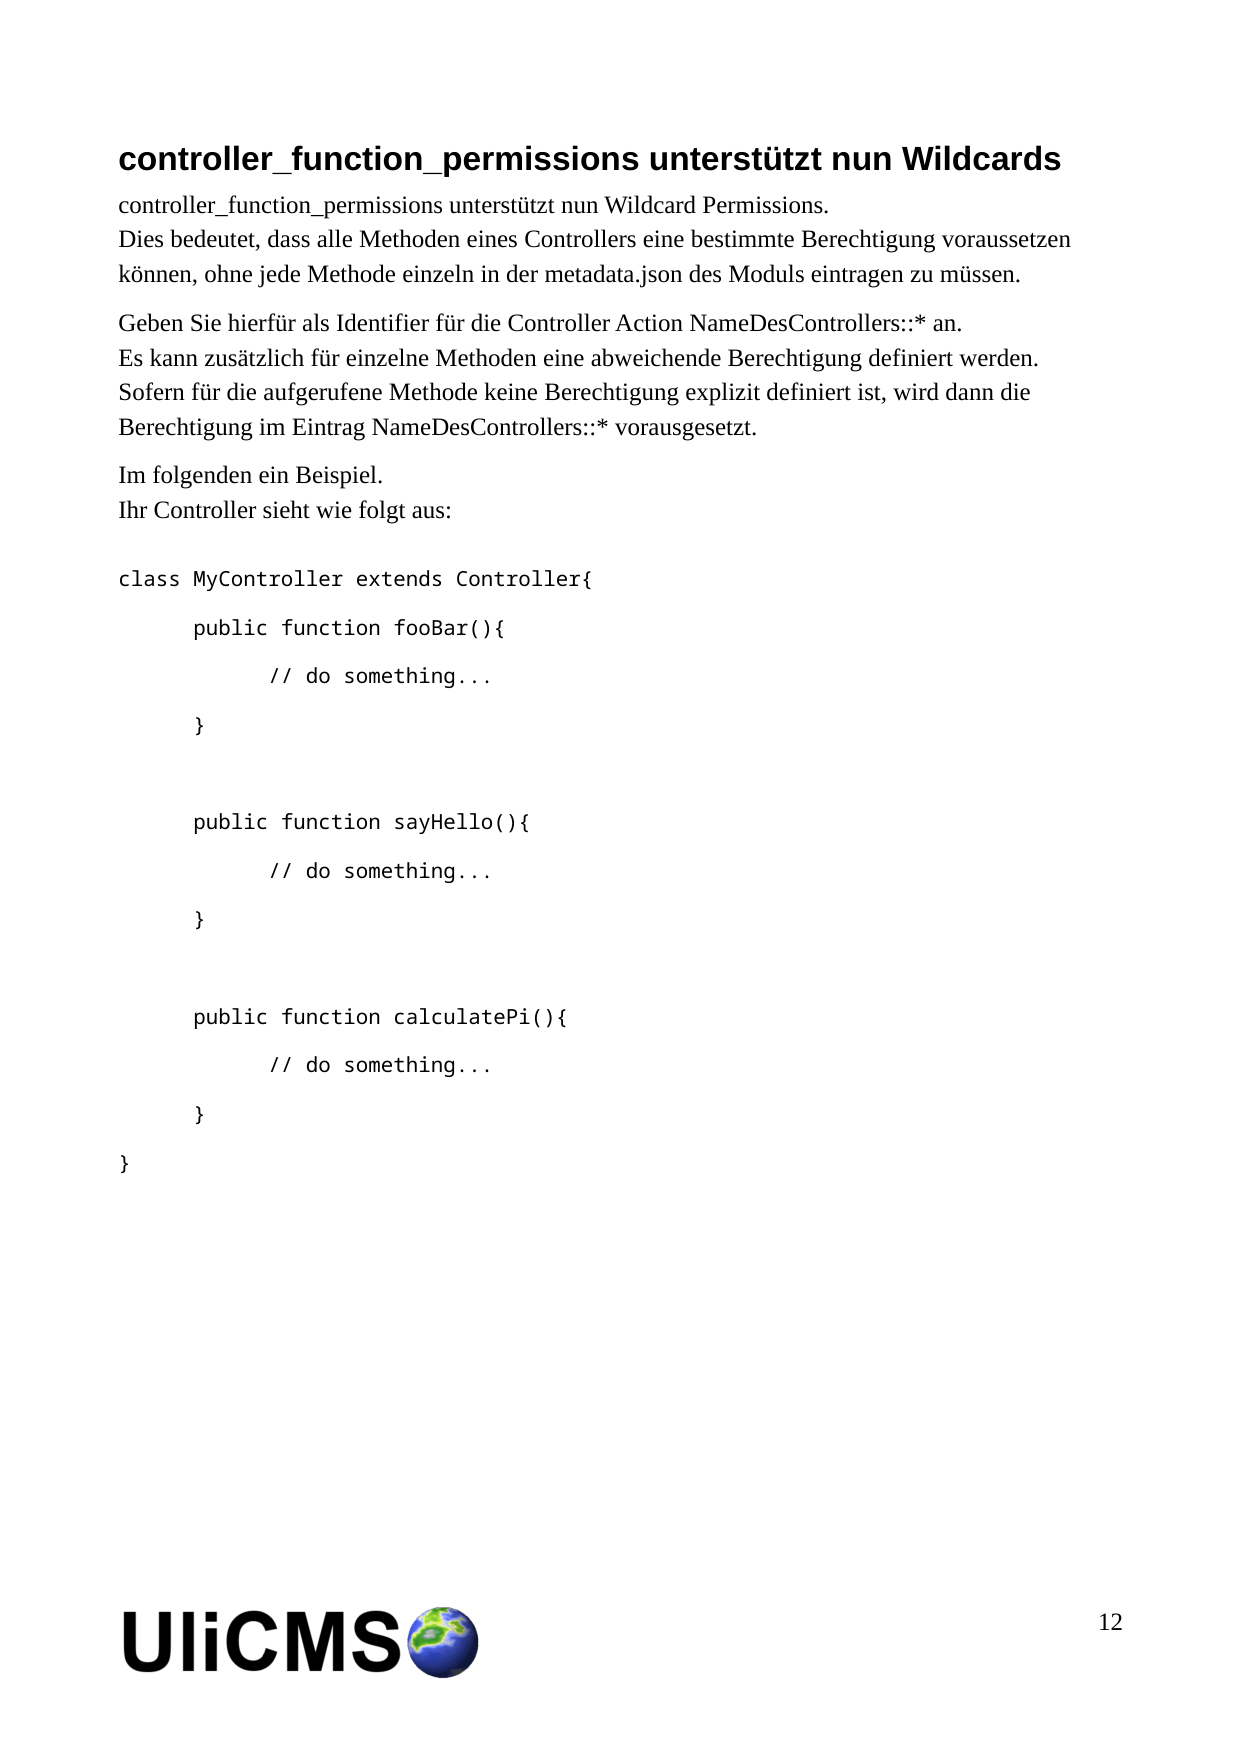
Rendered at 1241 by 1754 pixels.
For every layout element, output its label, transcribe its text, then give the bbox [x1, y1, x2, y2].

subtitle controller_function_permissions unterstützt nun Wildcards [118, 139, 1123, 178]
text } [118, 1099, 1123, 1127]
text // do something... [118, 661, 1123, 690]
text Geben Sie hierfür als Identifier für die Controller Action NameDesControllers::* an. Es kann zusätzlich für einzelne Methoden eine abweichende Berechtigung definiert werden. Sofern für die aufgerufene Methode keine Berechtigung explizit definiert ist, wird dann die Berechtigung im Eintrag NameDesControllers::* vorausgesetzt. [118, 308, 1123, 440]
text controller_function_permissions unterstützt nun Wildcard Permissions. Dies bedeutet, dass alle Methoden eines Controllers eine bestimmte Berechtigung voraussetzen können, ohne jede Methode einzeln in der metadata.json des Moduls eintragen zu müssen. [118, 190, 1123, 288]
text // do something... [118, 856, 1123, 884]
text public function fooBar(){ [118, 613, 1123, 641]
text } [118, 904, 1123, 933]
text Im folgenden ein Beispiel. Ihr Controller sieht wie folgt aus: class MyController extends Controller{ [118, 461, 1123, 592]
picture [118, 1607, 479, 1681]
text public function calculatePi(){ [118, 1002, 1123, 1030]
text public function sayHello(){ [118, 807, 1123, 836]
text } [118, 1148, 1123, 1176]
text // do something... [118, 1050, 1123, 1079]
text } [118, 710, 1123, 738]
